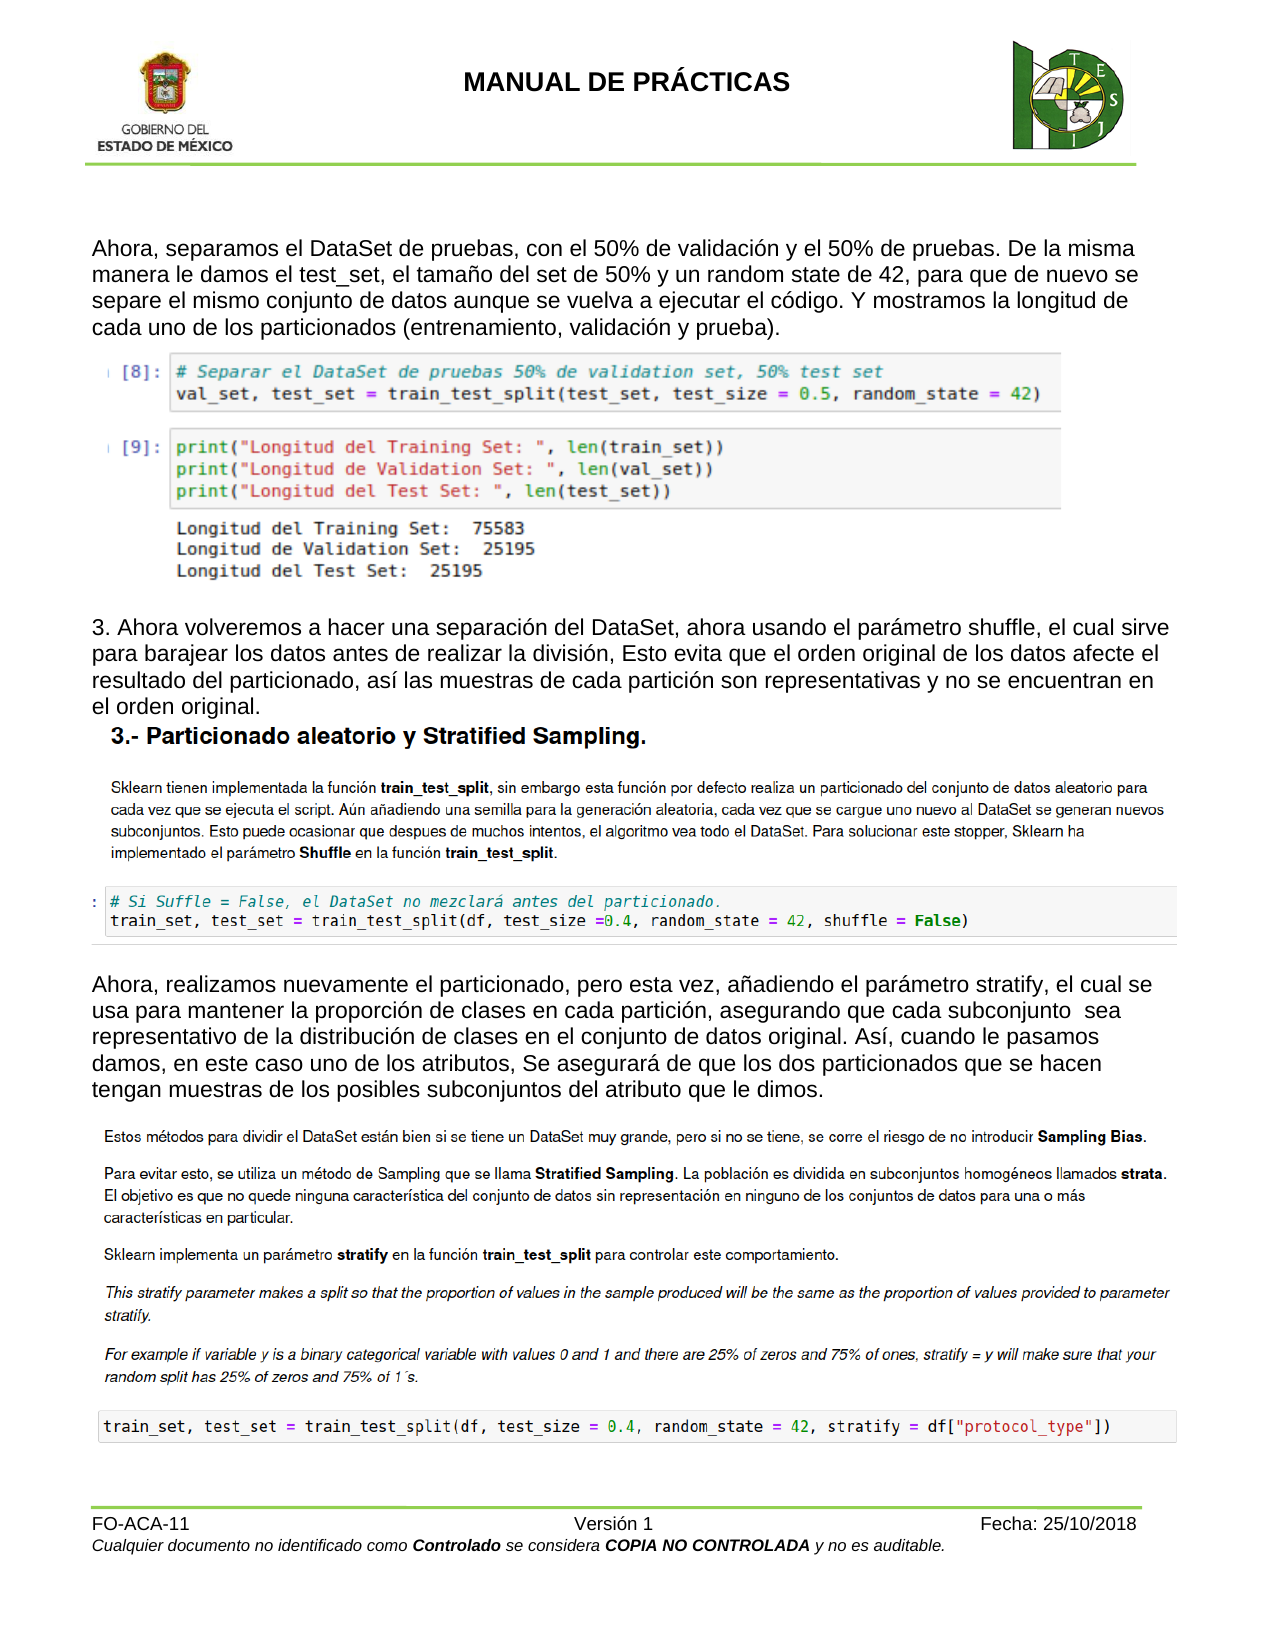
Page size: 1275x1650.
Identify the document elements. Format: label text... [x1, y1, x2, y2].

picture [1012, 40, 1130, 156]
text 3. Ahora volveremos a hacer una separación del DataSet, ahora usando el parámetro shuffle, el cual sirve para barajear los datos antes de realizar la división, Esto evita que el orden original de los datos afecte el resultado del particionado, así las muestras de cada partición son representativas y no se encuentran en el orden original. [92, 614, 1177, 719]
text [92, 1449, 1177, 1475]
text Ahora, realizamos nuevamente el particionado, pero esta vez, añadiendo el parámetro stratify, el cual se usa para mantener la proporción de clases en cada partición, asegurando que cada subconjunto sea representativo de la distribución de clases en el conjunto de datos original. Así, cuando le pasamos damos, en este caso uno de los atributos, Se asegurará de que los dos particionados que se hacen tengan muestras de los posibles subconjuntos del atributo que le dimos. [92, 971, 1177, 1118]
picture [91, 1118, 1177, 1449]
picture [89, 41, 235, 160]
text Ahora, separamos el DataSet de pruebas, con el 50% de validación y el 50% de pruebas. De la misma manera le damos el test_set, el tamaño del set de 50% y un random state de 42, para que de nuevo se separe el mismo conjunto de datos aunque se vuelva a ejecutar el código. Y mostramos la longitud de cada uno de los particionados (entrenamiento, validación y prueba). [92, 235, 1177, 614]
picture [91, 719, 1177, 945]
picture [107, 345, 1062, 588]
